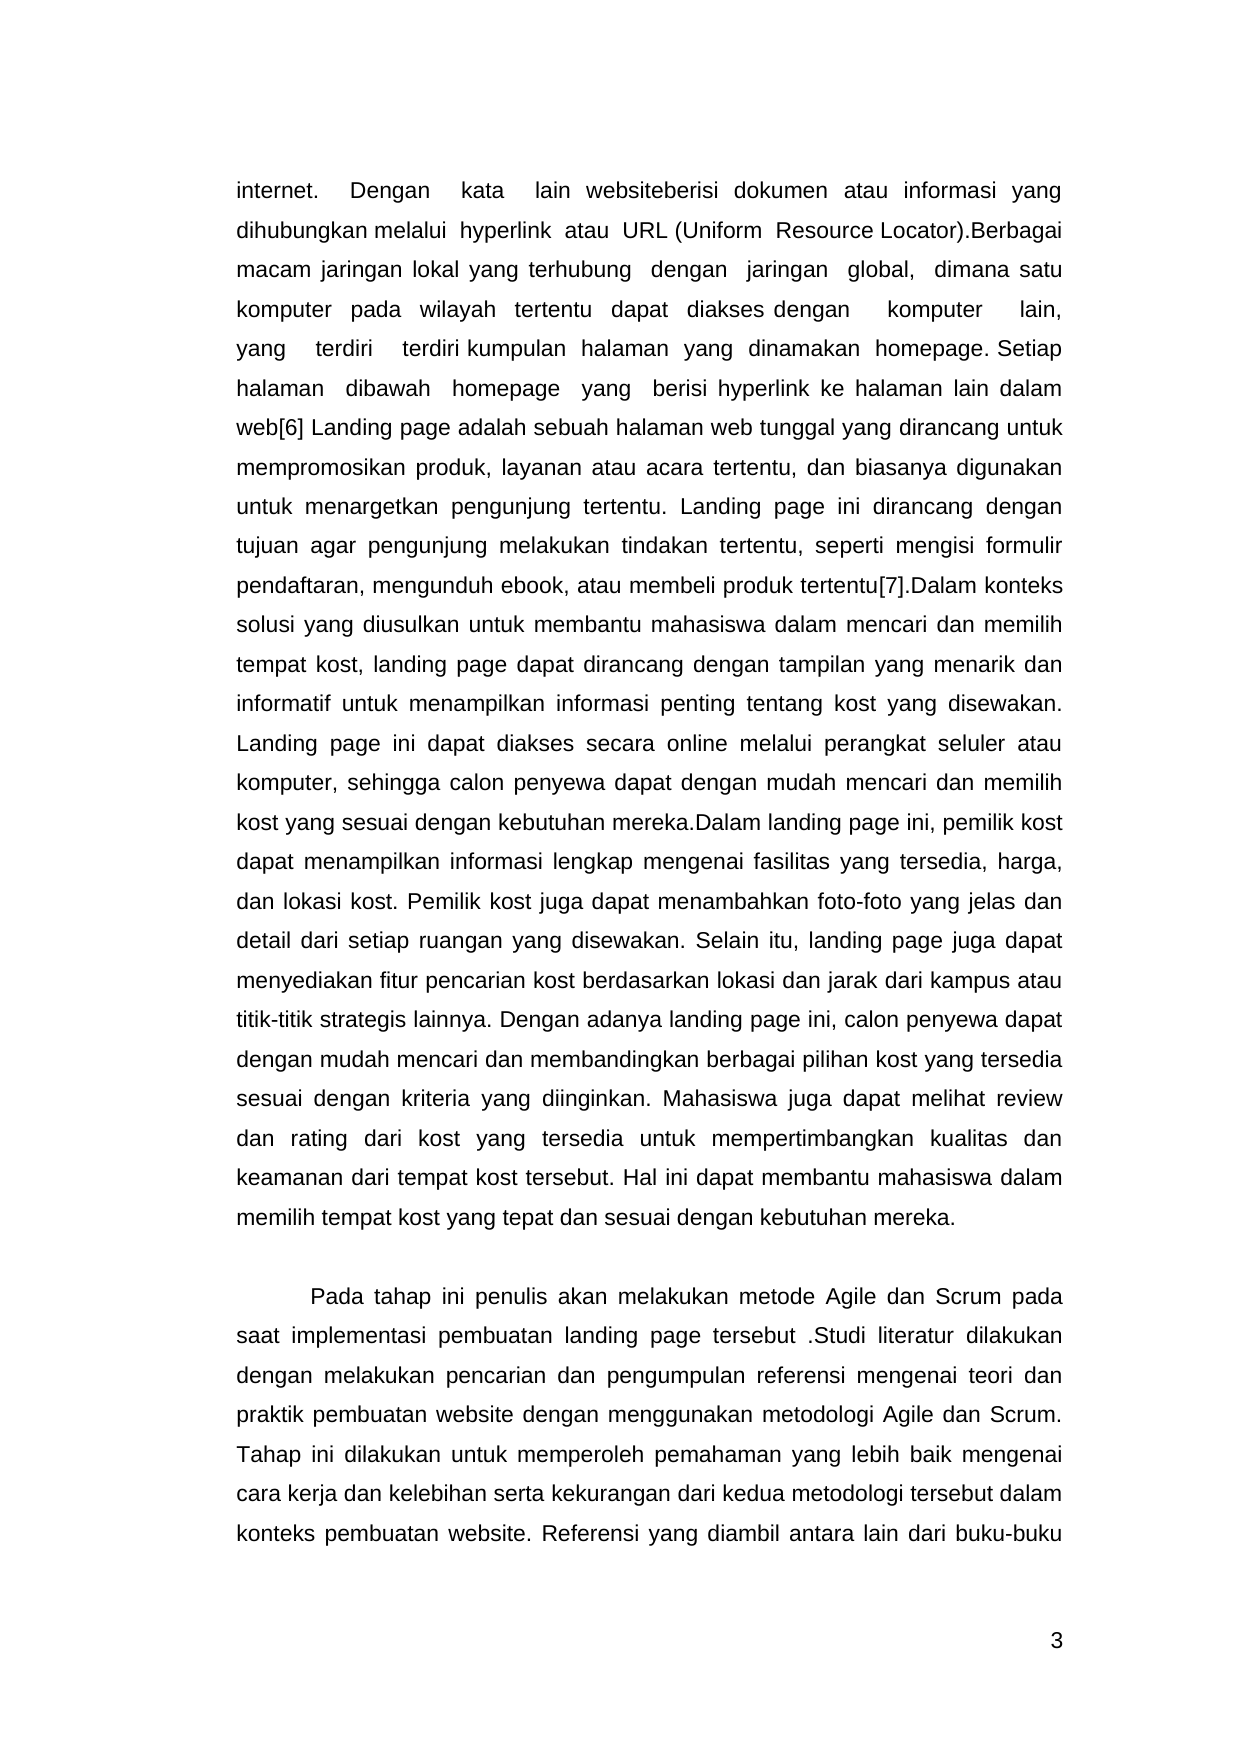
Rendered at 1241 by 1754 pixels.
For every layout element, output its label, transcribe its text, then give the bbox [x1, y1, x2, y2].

text Pada tahap ini penulis akan melakukan metode Agile dan Scrum pada saat implementasi pembuatan landing page tersebut .Studi literatur dilakukan dengan melakukan pencarian dan pengumpulan referensi mengenai teori dan praktik pembuatan website dengan menggunakan metodologi Agile dan Scrum. Tahap ini dilakukan untuk memperoleh pemahaman yang lebih baik mengenai cara kerja dan kelebihan serta kekurangan dari kedua metodologi tersebut dalam konteks pembuatan website. Referensi yang diambil antara lain dari buku-buku [236, 1283, 1063, 1546]
text internet. Dengan kata lain websiteberisi dokumen atau informasi yang dihubungkan melalui hyperlink atau URL (Uniform Resource Locator).Berbagai macam jaringan lokal yang terhubung dengan jaringan global, dimana satu komputer pada wilayah tertentu dapat diakses dengan komputer lain, yang terdiri terdiri kumpulan halaman yang dinamakan homepage. Setiap halaman dibawah homepage yang berisi hyperlink ke halaman lain dalam web[6] Landing page adalah sebuah halaman web tunggal yang dirancang untuk mempromosikan produk, layanan atau acara tertentu, dan biasanya digunakan untuk menargetkan pengunjung tertentu. Landing page ini dirancang dengan tujuan agar pengunjung melakukan tindakan tertentu, seperti mengisi formulir pendaftaran, mengunduh ebook, atau membeli produk tertentu[7].Dalam konteks solusi yang diusulkan untuk membantu mahasiswa dalam mencari dan memilih tempat kost, landing page dapat dirancang dengan tampilan yang menarik dan informatif untuk menampilkan informasi penting tentang kost yang disewakan. Landing page ini dapat diakses secara online melalui perangkat seluler atau komputer, sehingga calon penyewa dapat dengan mudah mencari dan memilih kost yang sesuai dengan kebutuhan mereka.Dalam landing page ini, pemilik kost dapat menampilkan informasi lengkap mengenai fasilitas yang tersedia, harga, dan lokasi kost. Pemilik kost juga dapat menambahkan foto-foto yang jelas dan detail dari setiap ruangan yang disewakan. Selain itu, landing page juga dapat menyediakan fitur pencarian kost berdasarkan lokasi dan jarak dari kampus atau titik-titik strategis lainnya. Dengan adanya landing page ini, calon penyewa dapat dengan mudah mencari dan membandingkan berbagai pilihan kost yang tersedia sesuai dengan kriteria yang diinginkan. Mahasiswa juga dapat melihat review dan rating dari kost yang tersedia untuk mempertimbangkan kualitas dan keamanan dari tempat kost tersebut. Hal ini dapat membantu mahasiswa dalam memilih tempat kost yang tepat dan sesuai dengan kebutuhan mereka. [236, 177, 1063, 1230]
